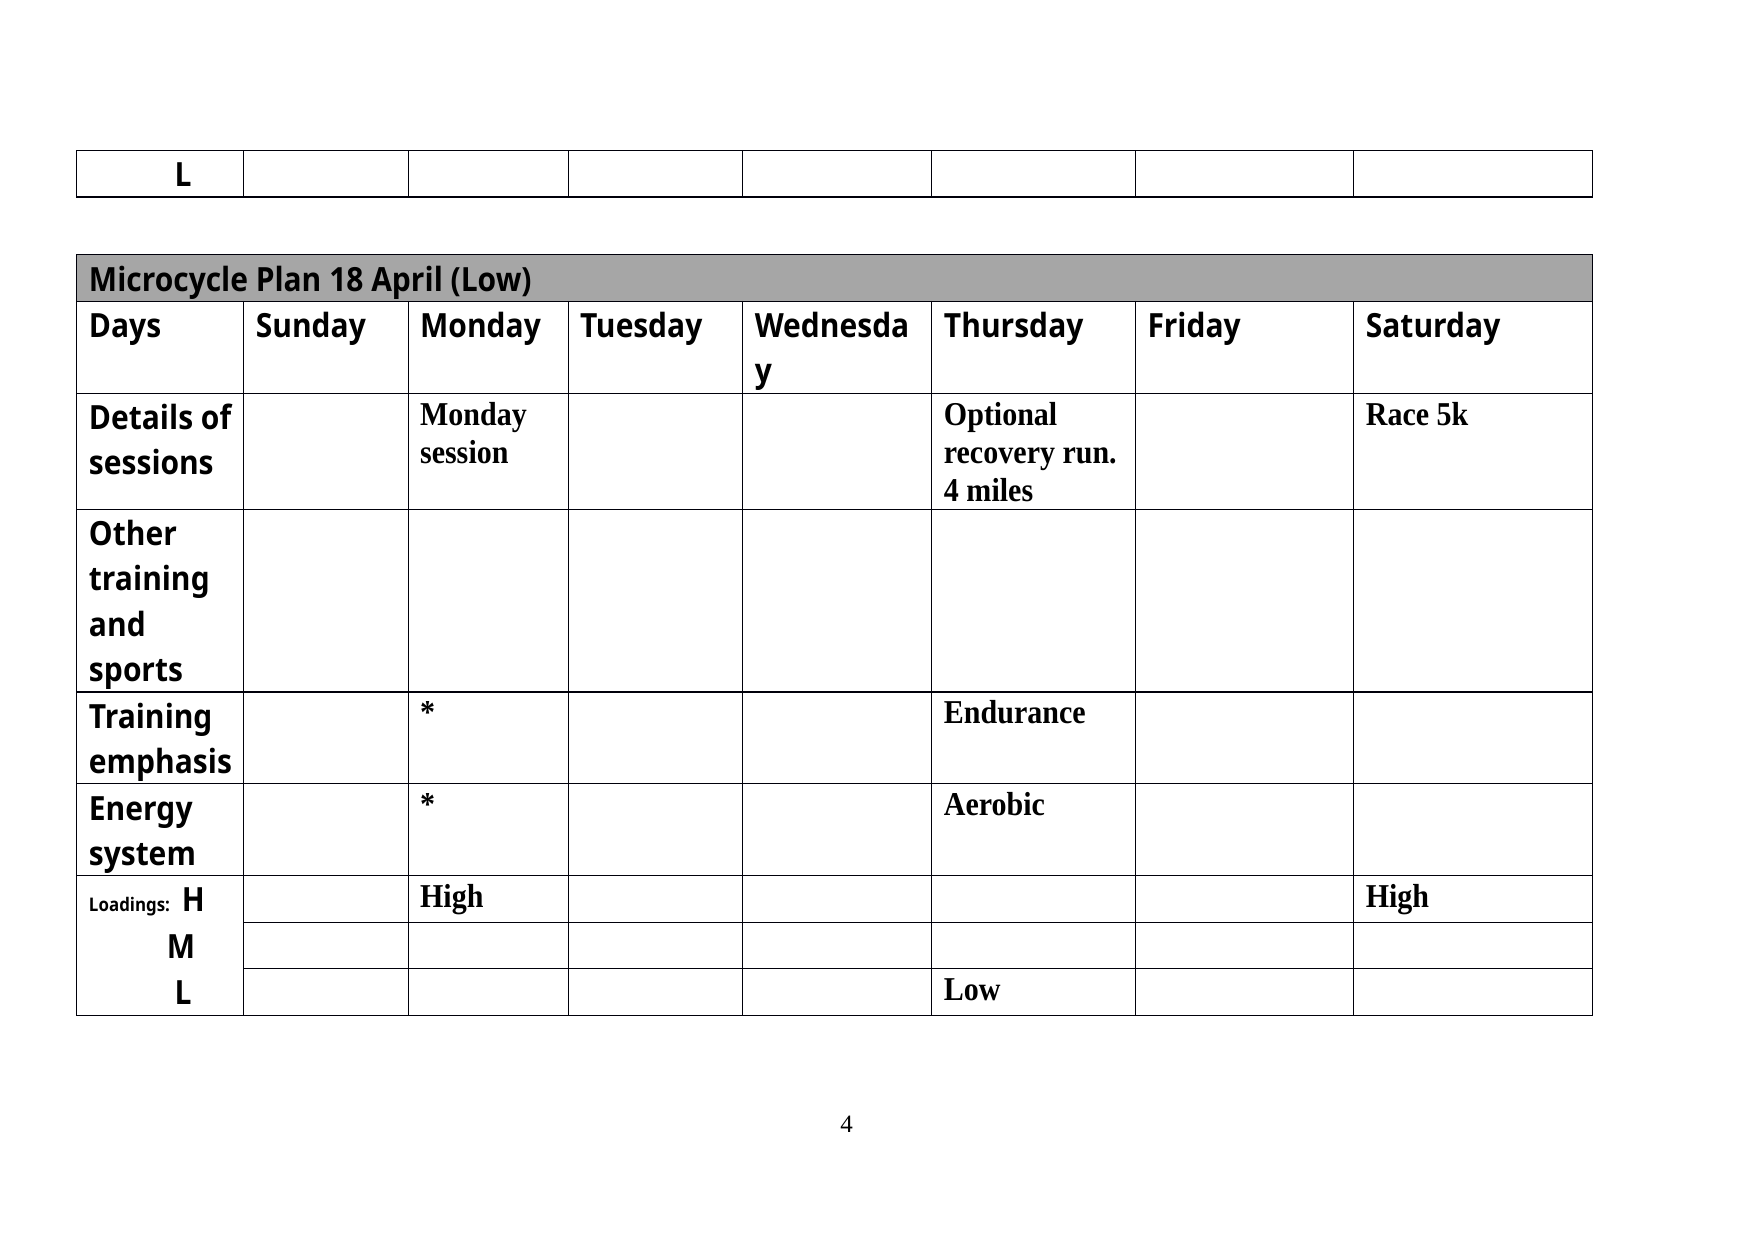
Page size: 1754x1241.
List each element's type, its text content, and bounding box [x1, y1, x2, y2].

table_cell [1136, 151, 1353, 196]
table_cell [1354, 693, 1592, 783]
table_cell [932, 510, 1135, 691]
table_cell [1354, 923, 1592, 968]
table_cell [244, 151, 408, 196]
table_cell [569, 784, 742, 875]
table_cell [244, 784, 408, 875]
table_cell [1136, 969, 1353, 1014]
table_cell [569, 876, 742, 922]
table_cell [743, 969, 931, 1014]
table_cell Thursday [932, 302, 1135, 393]
table_cell [743, 151, 931, 196]
table_cell [1354, 510, 1592, 691]
table_cell Endurance [932, 693, 1135, 783]
table_cell [244, 510, 408, 691]
table_cell Race 5k [1354, 394, 1592, 509]
table_cell Wednesday [743, 302, 931, 393]
table_cell [1136, 923, 1353, 968]
table_cell [409, 151, 568, 196]
table_cell [244, 923, 408, 968]
table_cell [244, 876, 408, 922]
table_cell [244, 969, 408, 1014]
table_cell [1354, 151, 1592, 196]
table_cell [569, 510, 742, 691]
table_cell Optional recovery run. 4 miles [932, 394, 1135, 509]
table_cell [569, 923, 742, 968]
table_cell [1136, 510, 1353, 691]
table_cell Saturday [1354, 302, 1592, 393]
table_cell [1136, 693, 1353, 783]
table_cell [569, 151, 742, 196]
table_cell [743, 510, 931, 691]
table_cell [244, 693, 408, 783]
table_cell Low [932, 969, 1135, 1014]
table_cell Training emphasis [77, 693, 243, 783]
table_cell Tuesday [569, 302, 742, 393]
table_cell [1354, 784, 1592, 875]
table_cell [569, 969, 742, 1014]
table_cell Friday [1136, 302, 1353, 393]
table_cell Energy system [77, 784, 243, 875]
table_cell [409, 923, 568, 968]
table_cell [409, 969, 568, 1014]
table_cell [409, 510, 568, 691]
table_cell M [77, 922, 243, 968]
table_cell High [409, 876, 568, 922]
table_cell Loadings: H [77, 876, 243, 922]
table_cell [932, 923, 1135, 968]
table_cell [743, 394, 931, 509]
table_cell [743, 784, 931, 875]
table_cell Other training and sports [77, 510, 243, 691]
table_cell [743, 876, 931, 922]
table_cell [244, 394, 408, 509]
table_cell * [409, 784, 568, 875]
table_cell L [77, 151, 243, 196]
table_cell Days [77, 302, 243, 393]
table_cell [569, 394, 742, 509]
table_cell [1136, 784, 1353, 875]
table_header Microcycle Plan 18 April (Low) [77, 255, 1592, 301]
table_cell Monday [409, 302, 568, 393]
table_cell * [409, 693, 568, 783]
table_cell [569, 693, 742, 783]
table_cell [932, 876, 1135, 922]
table_cell High [1354, 876, 1592, 922]
table_cell Aerobic [932, 784, 1135, 875]
table_cell [743, 923, 931, 968]
table_cell Details of sessions [77, 394, 243, 509]
table_cell [1136, 394, 1353, 509]
table_cell Sunday [244, 302, 408, 393]
table_cell Monday session [409, 394, 568, 509]
table_cell [743, 693, 931, 783]
table_cell [1136, 876, 1353, 922]
table_cell L [77, 968, 243, 1014]
table_cell [932, 151, 1135, 196]
table_cell [1354, 969, 1592, 1014]
